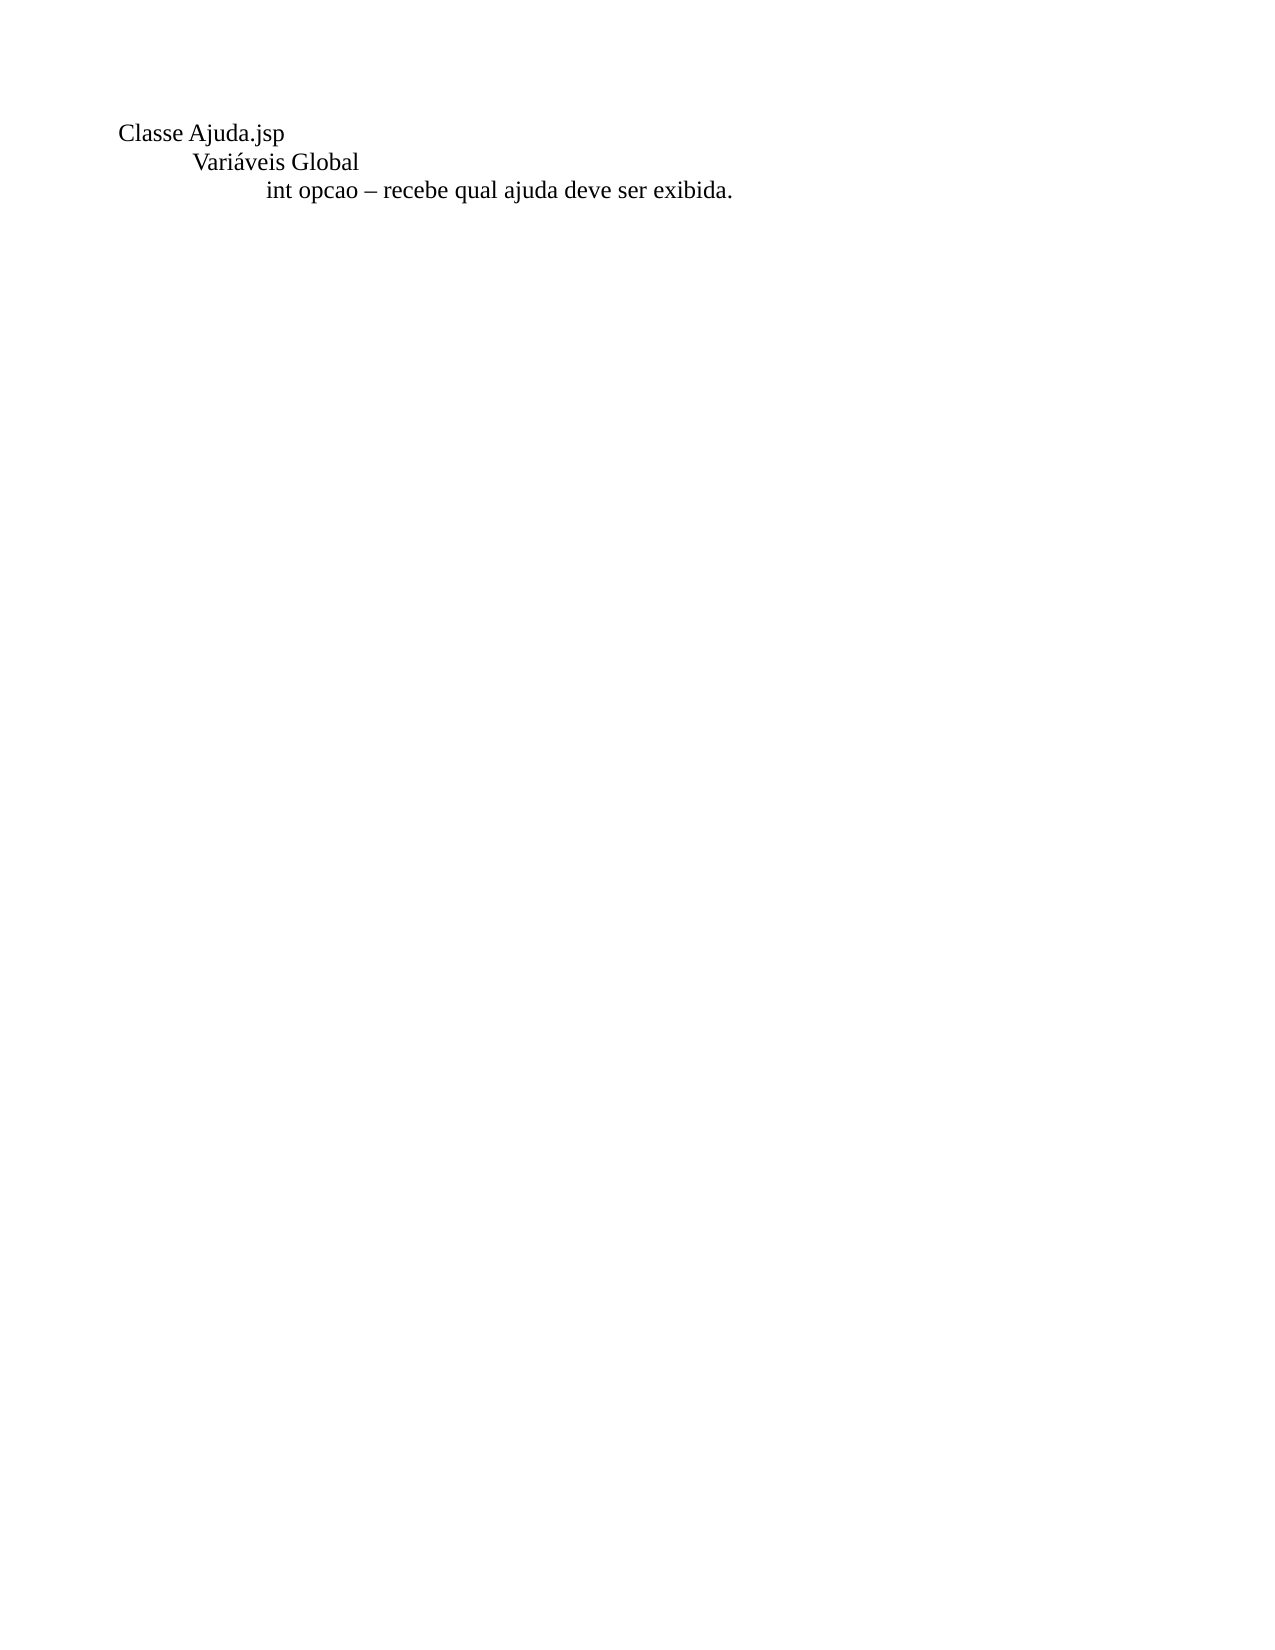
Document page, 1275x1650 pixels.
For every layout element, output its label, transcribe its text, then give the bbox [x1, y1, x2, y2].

text int opcao – recebe qual ajuda deve ser exibida. [118, 176, 1157, 204]
text Variáveis Global [118, 147, 1157, 176]
text Classe Ajuda.jsp [118, 118, 1157, 147]
